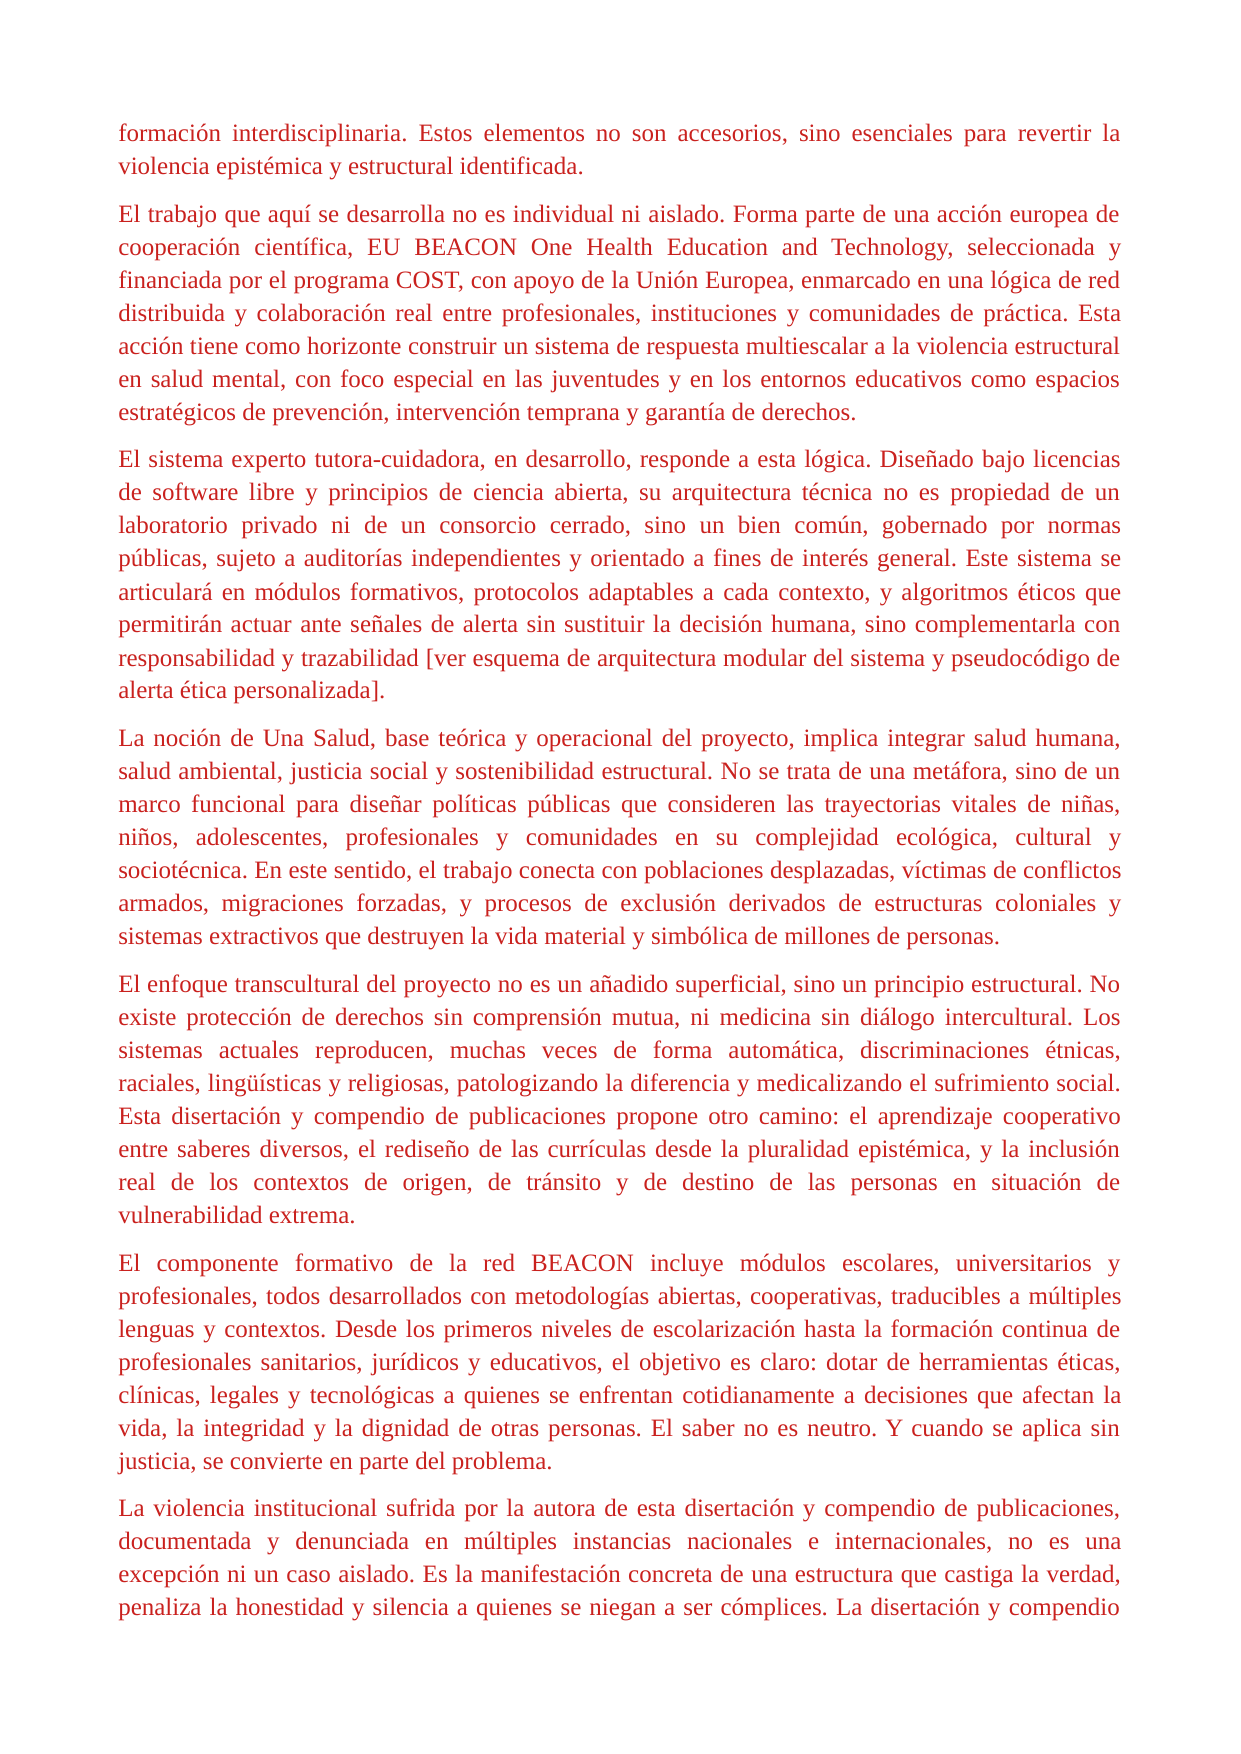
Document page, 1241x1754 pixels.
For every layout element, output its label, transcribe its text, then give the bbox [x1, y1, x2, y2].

text El enfoque transcultural del proyecto no es un añadido superficial, sino un principio estructural. No existe protección de derechos sin comprensión mutua, ni medicina sin diálogo intercultural. Los sistemas actuales reproducen, muchas veces de forma automática, discriminaciones étnicas, raciales, lingüísticas y religiosas, patologizando la diferencia y medicalizando el sufrimiento social. Esta disertación y compendio de publicaciones propone otro camino: el aprendizaje cooperativo entre saberes diversos, el rediseño de las currículas desde la pluralidad epistémica, y la inclusión real de los contextos de origen, de tránsito y de destino de las personas en situación de vulnerabilidad extrema. [118, 969, 1122, 1229]
text El trabajo que aquí se desarrolla no es individual ni aislado. Forma parte de una acción europea de cooperación científica, EU BEACON One Health Education and Technology, seleccionada y financiada por el programa COST, con apoyo de la Unión Europea, enmarcado en una lógica de red distribuida y colaboración real entre profesionales, instituciones y comunidades de práctica. Esta acción tiene como horizonte construir un sistema de respuesta multiescalar a la violencia estructural en salud mental, con foco especial en las juventudes y en los entornos educativos como espacios estratégicos de prevención, intervención temprana y garantía de derechos. [118, 199, 1122, 426]
text formación interdisciplinaria. Estos elementos no son accesorios, sino esenciales para revertir la violencia epistémica y estructural identificada. [118, 118, 1122, 180]
text El componente formativo de la red BEACON incluye módulos escolares, universitarios y profesionales, todos desarrollados con metodologías abiertas, cooperativas, traducibles a múltiples lenguas y contextos. Desde los primeros niveles de escolarización hasta la formación continua de profesionales sanitarios, jurídicos y educativos, el objetivo es claro: dotar de herramientas éticas, clínicas, legales y tecnológicas a quienes se enfrentan cotidianamente a decisiones que afectan la vida, la integridad y la dignidad de otras personas. El saber no es neutro. Y cuando se aplica sin justicia, se convierte en parte del problema. [118, 1248, 1122, 1474]
text La noción de Una Salud, base teórica y operacional del proyecto, implica integrar salud humana, salud ambiental, justicia social y sostenibilidad estructural. No se trata de una metáfora, sino de un marco funcional para diseñar políticas públicas que consideren las trayectorias vitales de niñas, niños, adolescentes, profesionales y comunidades en su complejidad ecológica, cultural y sociotécnica. En este sentido, el trabajo conecta con poblaciones desplazadas, víctimas de conflictos armados, migraciones forzadas, y procesos de exclusión derivados de estructuras coloniales y sistemas extractivos que destruyen la vida material y simbólica de millones de personas. [118, 723, 1122, 950]
text El sistema experto tutora-cuidadora, en desarrollo, responde a esta lógica. Diseñado bajo licencias de software libre y principios de ciencia abierta, su arquitectura técnica no es propiedad de un laboratorio privado ni de un consorcio cerrado, sino un bien común, gobernado por normas públicas, sujeto a auditorías independientes y orientado a fines de interés general. Este sistema se articulará en módulos formativos, protocolos adaptables a cada contexto, y algoritmos éticos que permitirán actuar ante señales de alerta sin sustituir la decisión humana, sino complementarla con responsabilidad y trazabilidad [ver esquema de arquitectura modular del sistema y pseudocódigo de alerta ética personalizada]. [118, 444, 1122, 704]
text La violencia institucional sufrida por la autora de esta disertación y compendio de publicaciones, documentada y denunciada en múltiples instancias nacionales e internacionales, no es una excepción ni un caso aislado. Es la manifestación concreta de una estructura que castiga la verdad, penaliza la honestidad y silencia a quienes se niegan a ser cómplices. La disertación y compendio [118, 1493, 1122, 1621]
